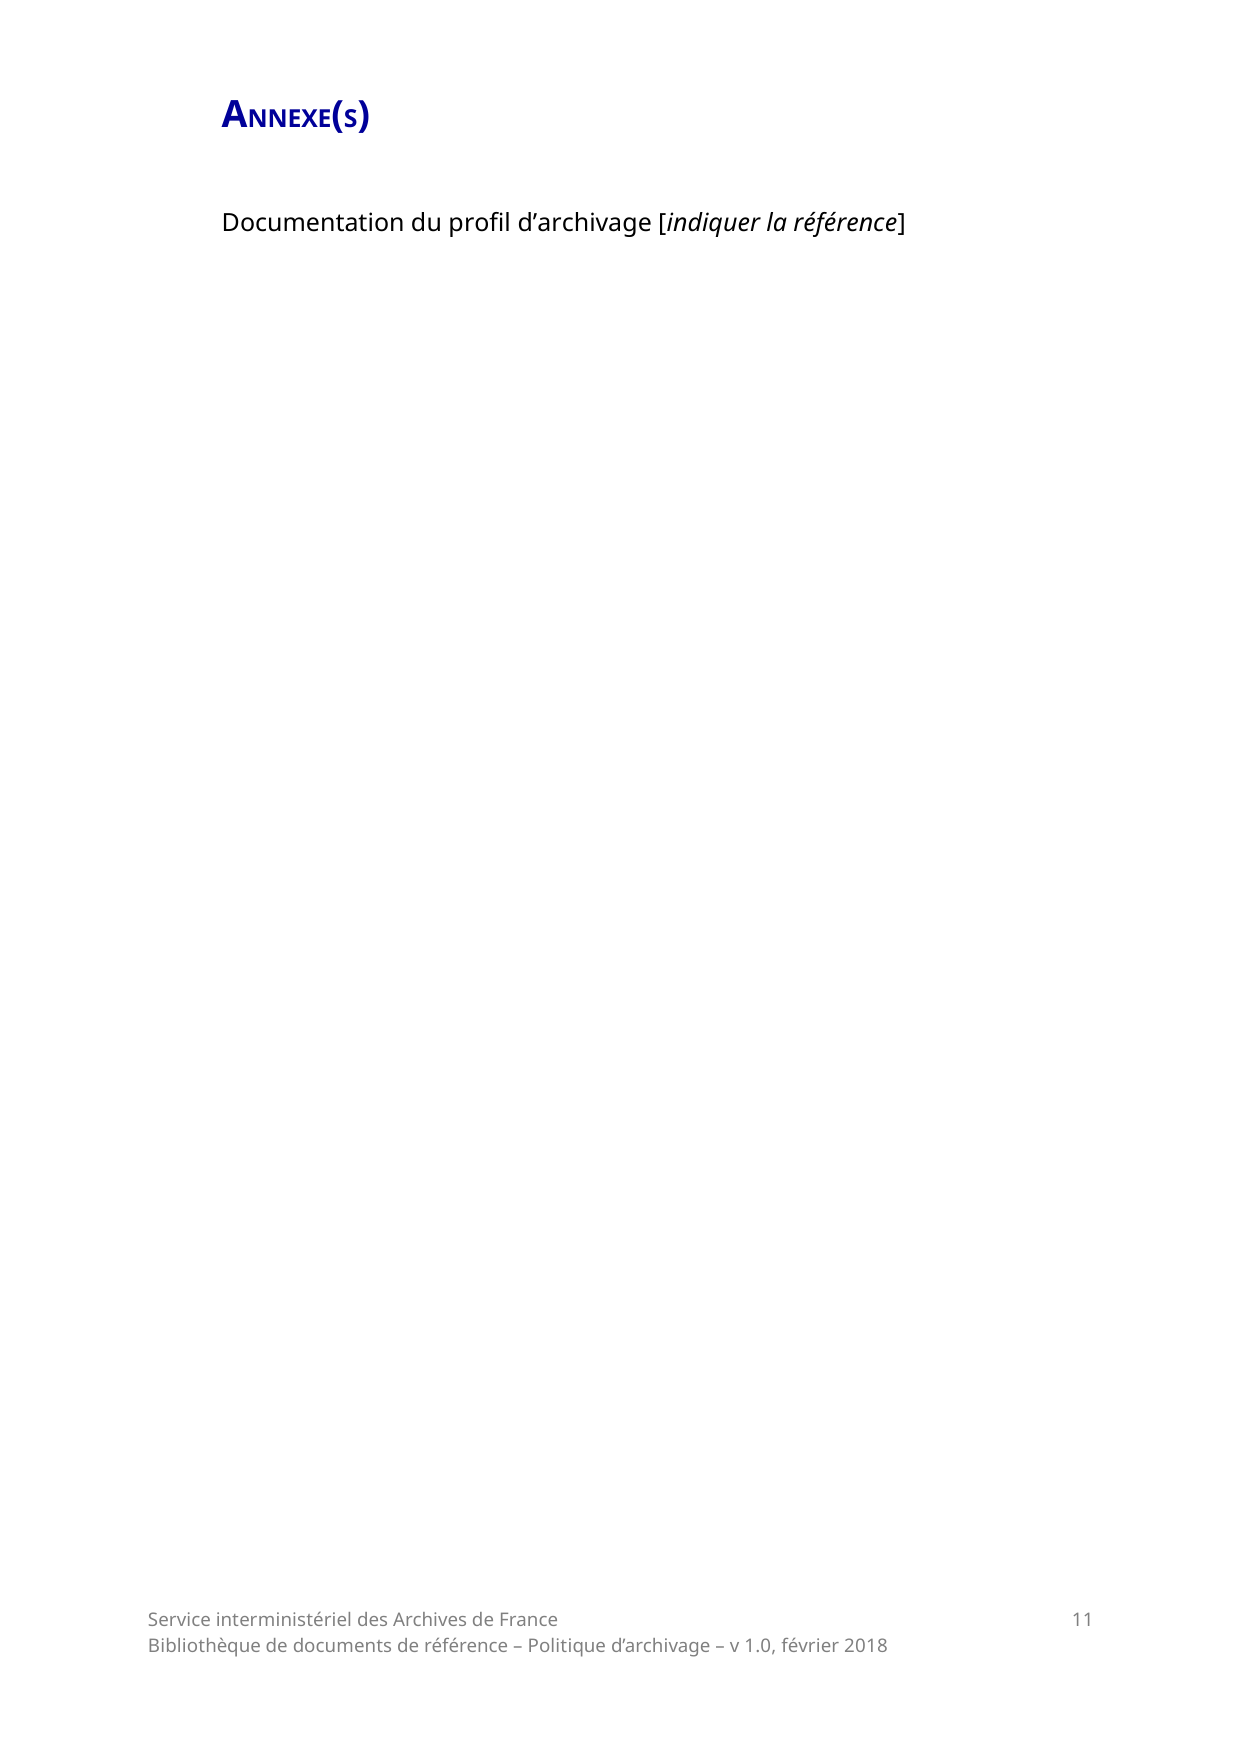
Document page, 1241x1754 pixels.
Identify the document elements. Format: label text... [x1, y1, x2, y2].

text Documentation du profil d’archivage [indiquer la référence] [221, 204, 1093, 238]
subtitle Annexe(s) [221, 87, 1093, 138]
